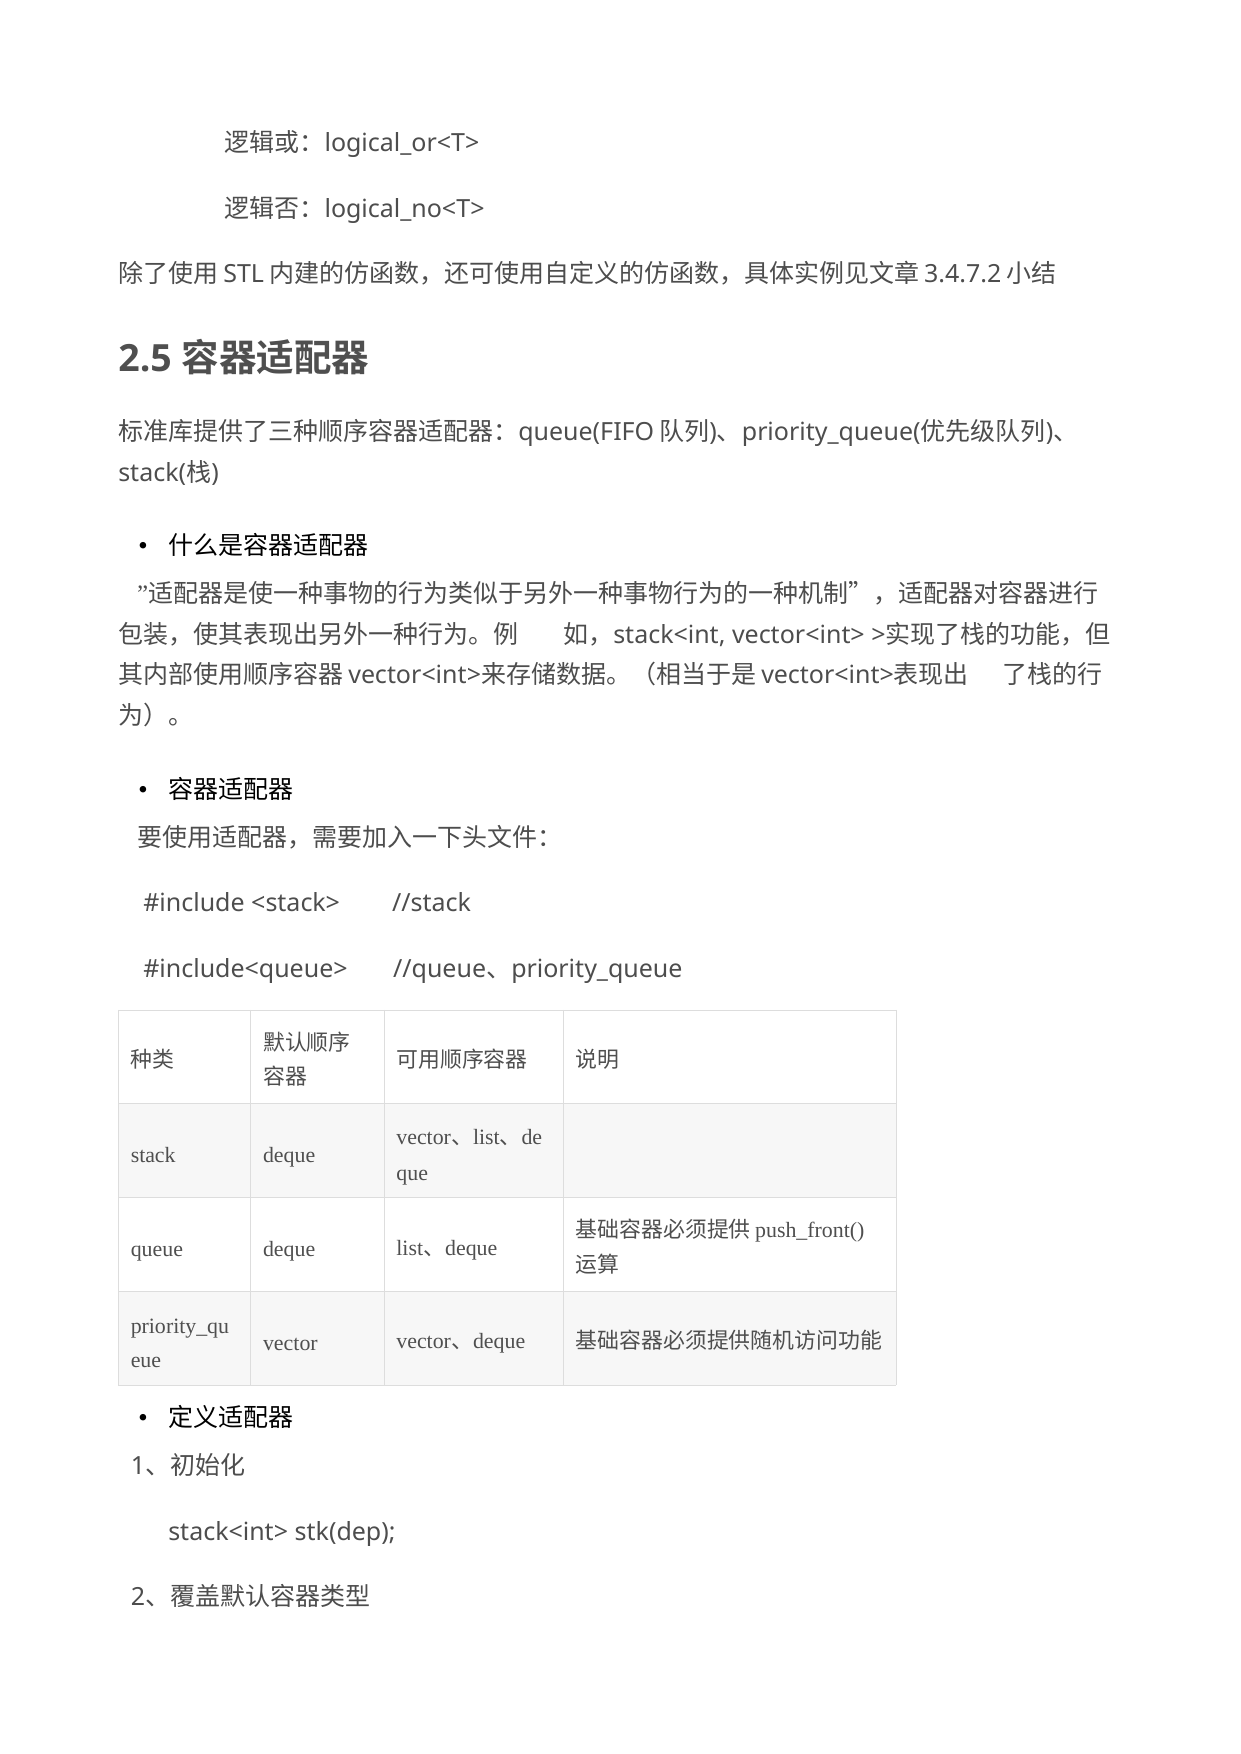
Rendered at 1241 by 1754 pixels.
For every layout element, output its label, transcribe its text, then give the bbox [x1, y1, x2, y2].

table_cell vector [251, 1292, 384, 1385]
text #include<queue> //queue、priority_queue [118, 944, 1122, 984]
table_header 可用顺序容器 [385, 1011, 563, 1103]
table_cell vector、deque [385, 1292, 563, 1385]
table_header 种类 [119, 1011, 250, 1103]
list 容器适配器 [168, 769, 1122, 805]
text 1、初始化 [118, 1441, 1122, 1482]
text 除了使用STL内建的仿函数，还可使用自定义的仿函数，具体实例见文章3.4.7.2小结 [118, 249, 1122, 290]
text 逻辑否：logical_no<T> [118, 184, 1122, 224]
table_cell vector、list、deque [385, 1104, 563, 1197]
table_header 说明 [564, 1011, 896, 1103]
text 逻辑或：logical_or<T> [118, 118, 1122, 159]
text ”适配器是使一种事物的行为类似于另外一种事物行为的一种机制”，适配器对容器进行包装，使其表现出另外一种行为。例 如，stack<int, vector<int> >实现了栈的功能，但其内部使用顺序容器vector<int>来存储数据。（相当于是vector<int>表现出 了栈的行为）。 [118, 569, 1122, 732]
table_cell queue [119, 1198, 250, 1291]
table_cell 基础容器必须提供随机访问功能 [564, 1292, 896, 1385]
table_cell 基础容器必须提供push_front()运算 [564, 1198, 896, 1291]
table_cell deque [251, 1198, 384, 1291]
table_cell stack [119, 1104, 250, 1197]
text 标准库提供了三种顺序容器适配器：queue(FIFO队列)、priority_queue(优先级队列)、stack(栈) [118, 407, 1122, 488]
list 定义适配器 [168, 1397, 1122, 1434]
table_cell list、deque [385, 1198, 563, 1291]
text 要使用适配器，需要加入一下头文件： [118, 813, 1122, 853]
text stack<int> stk(dep); [118, 1507, 1122, 1547]
text #include <stack> //stack [118, 878, 1122, 919]
list 什么是容器适配器 [168, 526, 1122, 562]
table_cell priority_queue [119, 1292, 250, 1385]
table_cell [564, 1104, 896, 1197]
table_cell deque [251, 1104, 384, 1197]
table_header 默认顺序容器 [251, 1011, 384, 1103]
text 2、覆盖默认容器类型 [118, 1572, 1122, 1613]
subtitle 2.5 容器适配器 [118, 327, 1122, 382]
